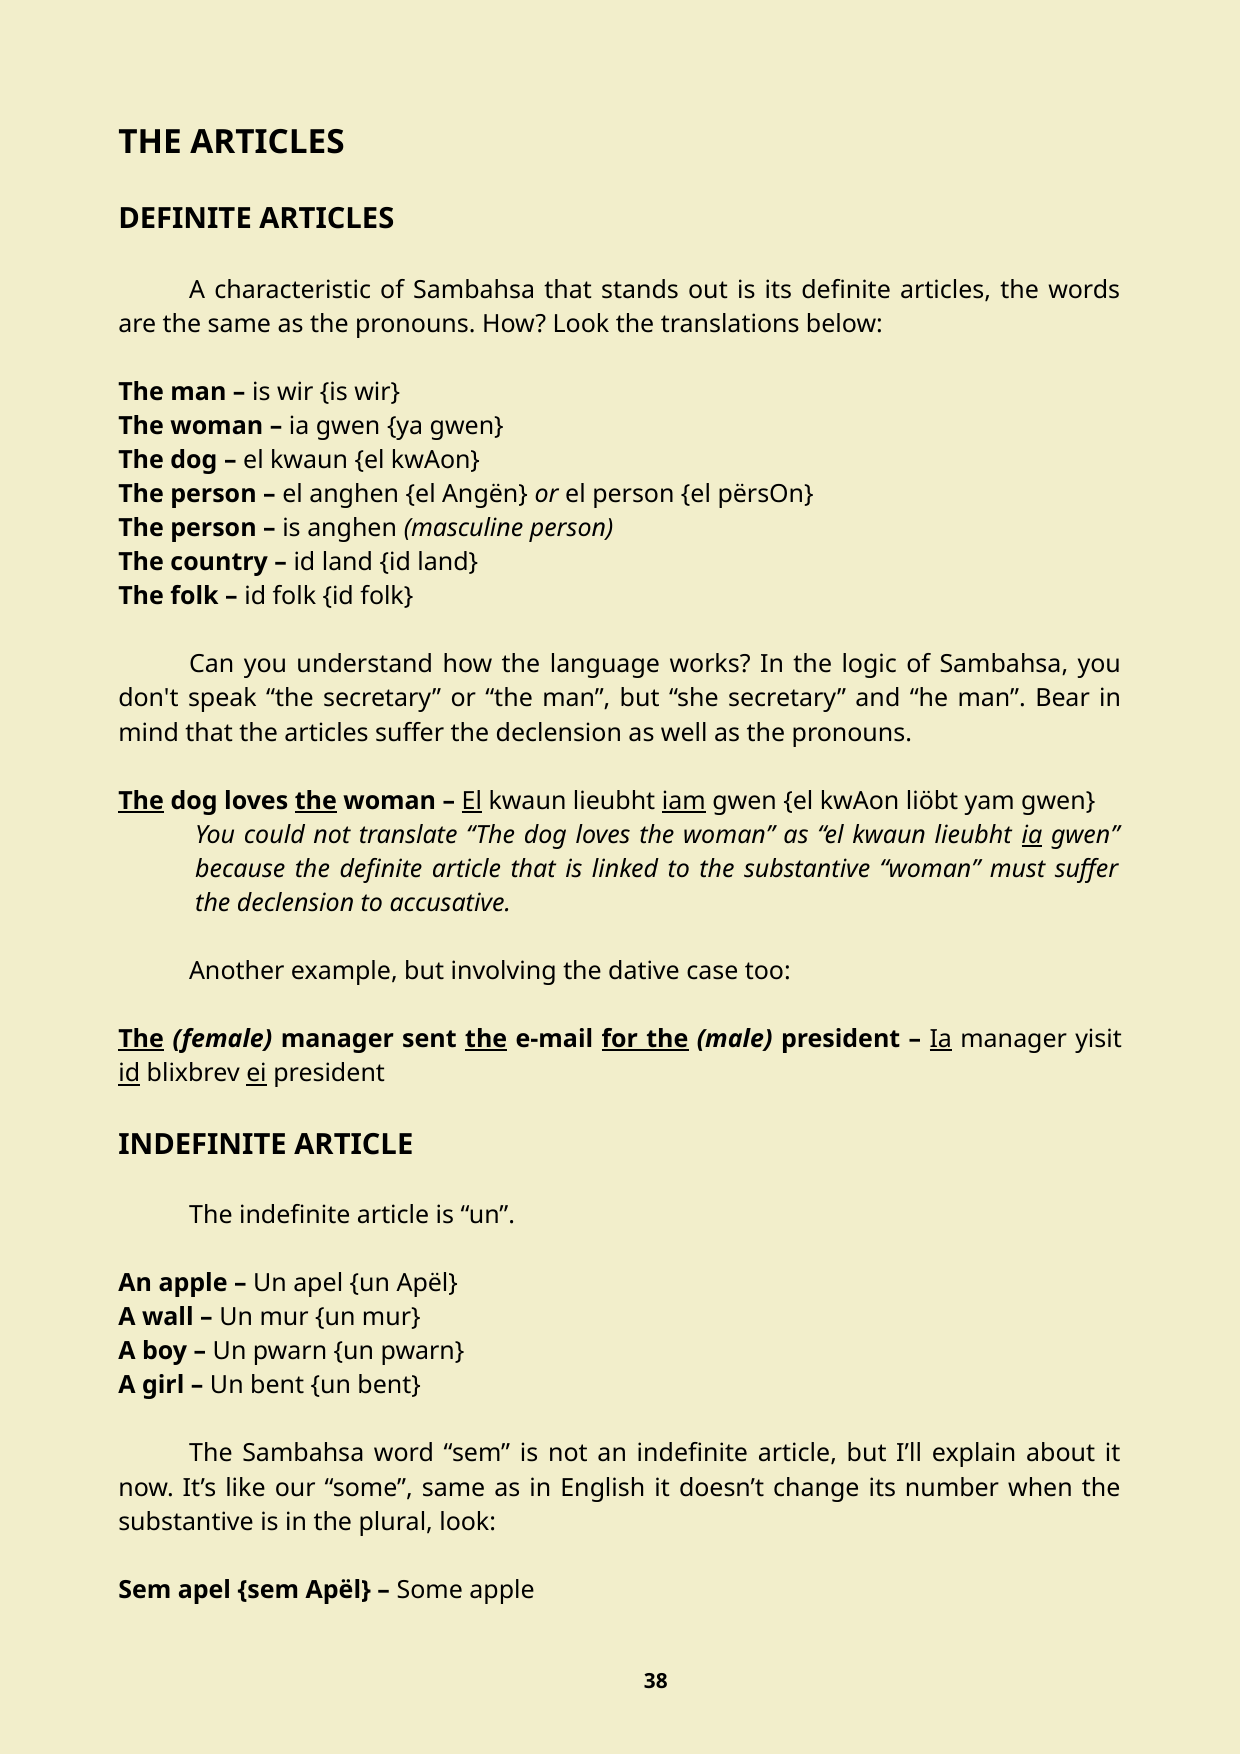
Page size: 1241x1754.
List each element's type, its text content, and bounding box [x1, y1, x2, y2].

text The folk – id folk {id folk} [118, 578, 1122, 612]
text The woman – ia gwen {ya gwen} [118, 408, 1122, 442]
text The (female) manager sent the e-mail for the (male) president – Ia manager yisit id blixbrev ei president [118, 1021, 1122, 1089]
text The dog – el kwaun {el kwAon} [118, 442, 1122, 476]
text An apple – Un apel {un Apël} [118, 1265, 1122, 1299]
text The person – is anghen (masculine person) [118, 510, 1122, 544]
text The indefinite article is “un”. [118, 1197, 1122, 1231]
text A boy – Un pwarn {un pwarn} [118, 1333, 1122, 1367]
text The dog loves the woman – El kwaun lieubht iam gwen {el kwAon liöbt yam gwen} [118, 782, 1122, 816]
text Sem apel {sem Apël} – Some apple [118, 1571, 1122, 1605]
subtitle THE ARTICLES [118, 118, 1122, 163]
text A characteristic of Sambahsa that stands out is its definite articles, the words are the same as the pronouns. How? Look the translations below: [118, 271, 1122, 339]
text Another example, but involving the dative case too: [118, 953, 1122, 987]
text The Sambahsa word “sem” is not an indefinite article, but I’ll explain about it now. It’s like our “some”, same as in English it doesn’t change its number when the substantive is in the plural, look: [118, 1435, 1122, 1537]
text The man – is wir {is wir} [118, 373, 1122, 408]
subtitle INDEFINITE ARTICLE [118, 1123, 1122, 1163]
text The country – id land {id land} [118, 544, 1122, 578]
text A girl – Un bent {un bent} [118, 1367, 1122, 1401]
text A wall – Un mur {un mur} [118, 1299, 1122, 1333]
text The person – el anghen {el Angën} or el person {el përsOn} [118, 476, 1122, 510]
text You could not translate “The dog loves the woman” as “el kwaun lieubht ia gwen” because the definite article that is linked to the substantive “woman” must suffer the declension to accusative. [195, 816, 1122, 918]
text Can you understand how the language works? In the logic of Sambahsa, you don't speak “the secretary” or “the man”, but “she secretary” and “he man”. Bear in mind that the articles suffer the declension as well as the pronouns. [118, 646, 1122, 748]
subtitle DEFINITE ARTICLES [118, 198, 1122, 237]
